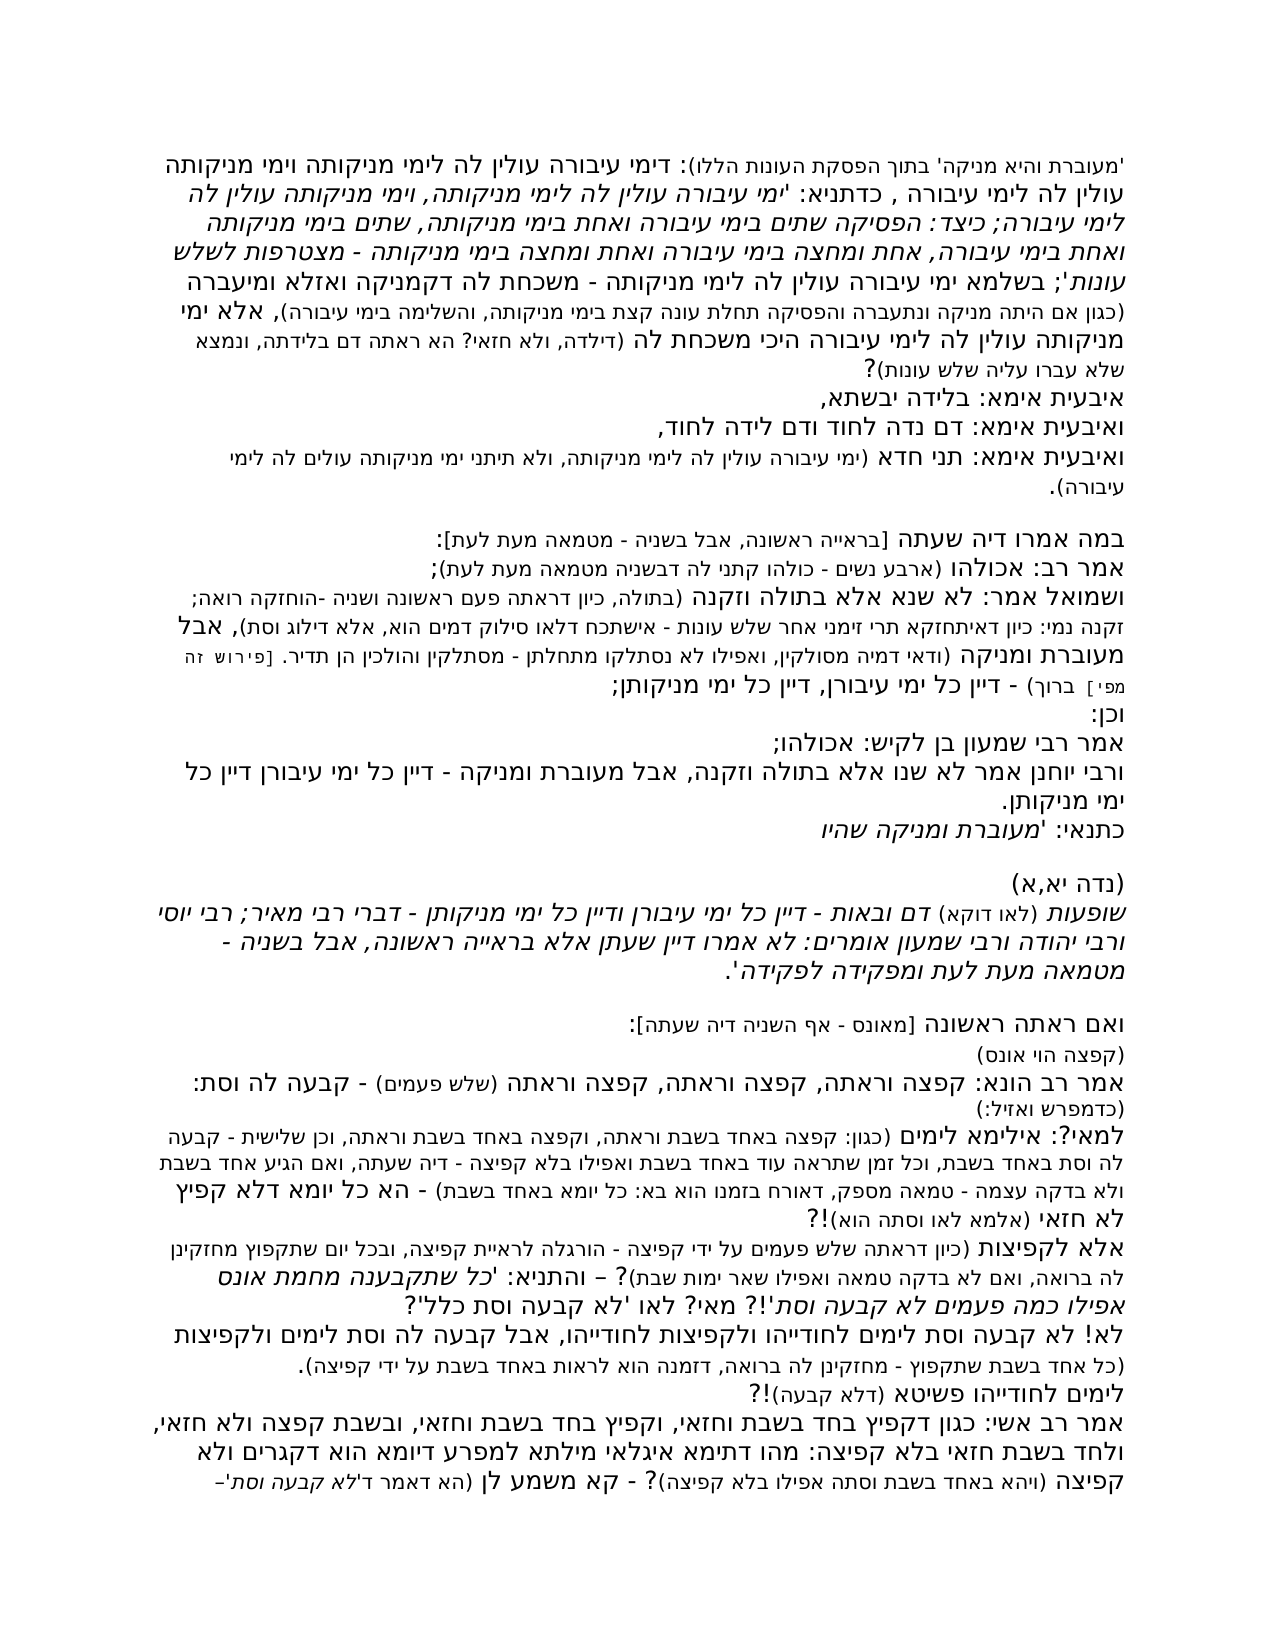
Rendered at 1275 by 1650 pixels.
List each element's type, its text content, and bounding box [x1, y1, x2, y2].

text ואם ראתה ראשונה [מאונס - אף השניה דיה שעתה]: [150, 1010, 1125, 1039]
text ורבי יוחנן אמר לא שנו אלא בתולה וזקנה, אבל מעוברת ומניקה - דיין כל ימי עיבורן דיין כל ימי מניקותן. [150, 757, 1125, 816]
text אמר רב אשי: כגון דקפיץ בחד בשבת וחזאי, וקפיץ בחד בשבת וחזאי, ובשבת קפצה ולא חזאי, ולחד בשבת חזאי בלא קפיצה: מהו דתימא איגלאי מילתא למפרע דיומא הוא דקגרים ולא קפיצה (ויהא באחד בשבת וסתה אפילו בלא קפיצה)? - קא משמע לן (הא דאמר ד'לא קבעה וסת'– [150, 1408, 1125, 1496]
text ואיבעית אימא: דם נדה לחוד ודם לידה לחוד, [150, 412, 1125, 442]
text במה אמרו דיה שעתה [בראייה ראשונה, אבל בשניה - מטמאה מעת לעת]: [150, 524, 1125, 553]
text למאי?: אילימא לימים (כגון: קפצה באחד בשבת וראתה, וקפצה באחד בשבת וראתה, וכן שלישית - קבעה לה וסת באחד בשבת, וכל זמן שתראה עוד באחד בשבת ואפילו בלא קפיצה - דיה שעתה, ואם הגיע אחד בשבת ולא בדקה עצמה - טמאה מספק, דאורח בזמנו הוא בא: כל יומא באחד בשבת) - הא כל יומא דלא קפיץ לא חזאי (אלמא לאו וסתה הוא)!? [150, 1121, 1125, 1233]
text איבעית אימא: בלידה יבשתא, [150, 383, 1125, 412]
text אלא לקפיצות (כיון דראתה שלש פעמים על ידי קפיצה - הורגלה לראיית קפיצה, ובכל יום שתקפוץ מחזקינן לה ברואה, ואם לא בדקה טמאה ואפילו שאר ימות שבת)? – והתניא: 'כל שתקבענה מחמת אונס אפילו כמה פעמים לא קבעה וסת'!? מאי? לאו 'לא קבעה וסת כלל'? [150, 1233, 1125, 1321]
text כתנאי: 'מעוברת ומניקה שהיו [150, 816, 1125, 845]
text ושמואל אמר: לא שנא אלא בתולה וזקנה (בתולה, כיון דראתה פעם ראשונה ושניה -הוחזקה רואה; זקנה נמי: כיון דאיתחזקא תרי זימני אחר שלש עונות - אישתכח דלאו סילוק דמים הוא, אלא דילוג וסת), אבל מעוברת ומניקה (ודאי דמיה מסולקין, ואפילו לא נסתלקו מתחלתן - מסתלקין והולכין הן תדיר. [פירוש זה מפי] ברוך) - דיין כל ימי עיבורן, דיין כל ימי מניקותן; [150, 582, 1125, 699]
text לימים לחודייהו פשיטא (דלא קבעה)!? [150, 1379, 1125, 1408]
text ואיבעית אימא: תני חדא (ימי עיבורה עולין לה לימי מניקותה, ולא תיתני ימי מניקותה עולים לה לימי עיבורה). [150, 442, 1125, 500]
text אמר רבי שמעון בן לקיש: אכולהו; [150, 728, 1125, 757]
text שופעות (לאו דוקא) דם ובאות - דיין כל ימי עיבורן ודיין כל ימי מניקותן - דברי רבי מאיר; רבי יוסי ורבי יהודה ורבי שמעון אומרים: לא אמרו דיין שעתן אלא בראייה ראשונה, אבל בשניה - מטמאה מעת לעת ומפקידה לפקידה'. [150, 898, 1125, 986]
text (קפצה הוי אונס) [150, 1039, 1125, 1068]
text וכן: [150, 699, 1125, 728]
text (נדה יא,א) [150, 869, 1125, 898]
text לא! לא קבעה וסת לימים לחודייהו ולקפיצות לחודייהו, אבל קבעה לה וסת לימים ולקפיצות (כל אחד בשבת שתקפוץ - מחזקינן לה ברואה, דזמנה הוא לראות באחד בשבת על ידי קפיצה). [150, 1321, 1125, 1379]
text אמר רב הונא: קפצה וראתה, קפצה וראתה, קפצה וראתה (שלש פעמים) - קבעה לה וסת: (כדמפרש ואזיל:) [150, 1068, 1125, 1121]
text 'מעוברת והיא מניקה' בתוך הפסקת העונות הללו): דימי עיבורה עולין לה לימי מניקותה וימי מניקותה עולין לה לימי עיבורה , כדתניא: 'ימי עיבורה עולין לה לימי מניקותה, וימי מניקותה עולין לה לימי עיבורה; כיצד: הפסיקה שתים בימי עיבורה ואחת בימי מניקותה, שתים בימי מניקותה ואחת בימי עיבורה, אחת ומחצה בימי עיבורה ואחת ומחצה בימי מניקותה - מצטרפות לשלש עונות'; בשלמא ימי עיבורה עולין לה לימי מניקותה - משכחת לה דקמניקה ואזלא ומיעברה (כגון אם היתה מניקה ונתעברה והפסיקה תחלת עונה קצת בימי מניקותה, והשלימה בימי עיבורה), אלא ימי מניקותה עולין לה לימי עיבורה היכי משכחת לה (דילדה, ולא חזאי? הא ראתה דם בלידתה, ונמצא שלא עברו עליה שלש עונות)? [150, 150, 1125, 383]
text אמר רב: אכולהו (ארבע נשים - כולהו קתני לה דבשניה מטמאה מעת לעת); [150, 553, 1125, 582]
